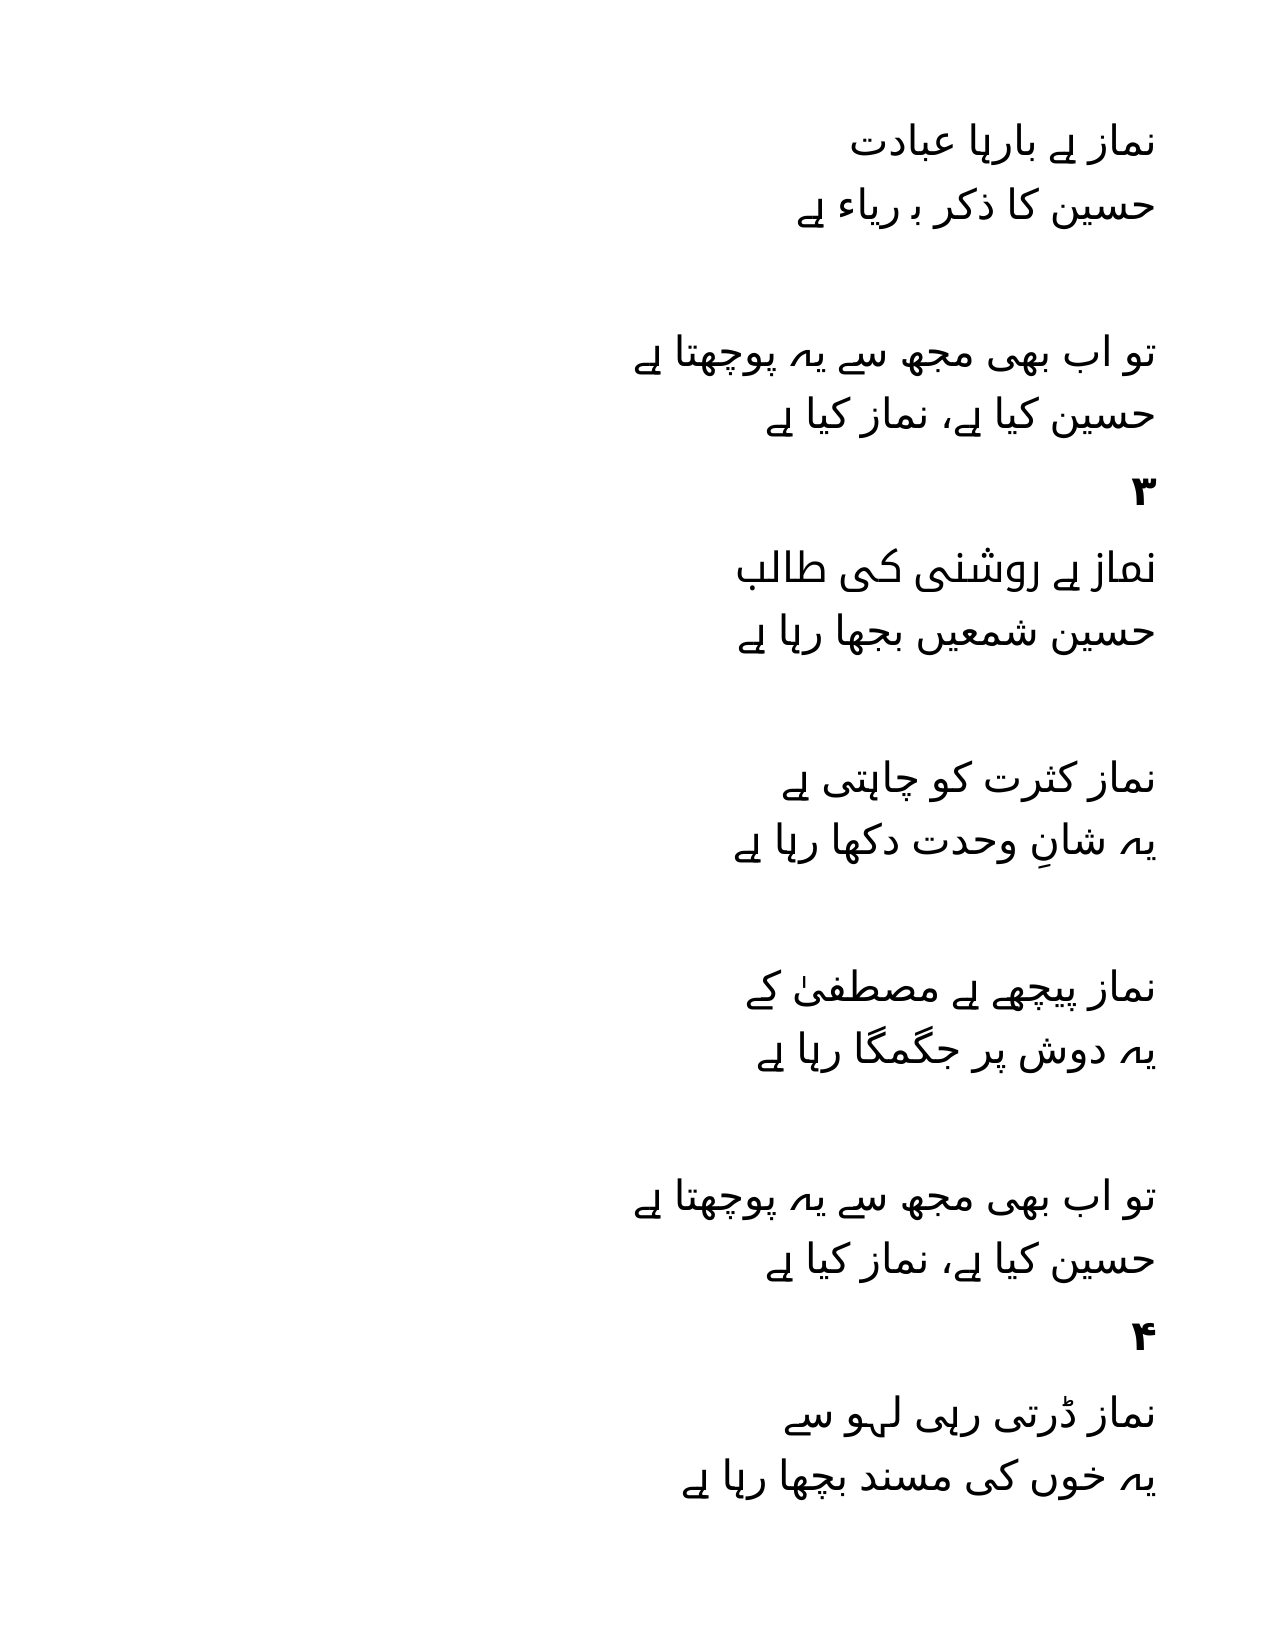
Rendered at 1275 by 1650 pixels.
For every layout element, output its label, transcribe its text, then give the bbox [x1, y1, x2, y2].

text تو اب بھی مجھ سے یہ پوچھتا ہے حسین کیا ہے، نماز کیا ہے [118, 1173, 1157, 1290]
text نماز ہے بارہا عبادت حسین کا ذکر بے ریاء ہے [118, 118, 1157, 236]
text ۴ [118, 1313, 1157, 1367]
text نماز ہے روشنی کی طالب حسین شمعیں بجھا رہا ہے [118, 546, 1157, 662]
text نماز کثرت کو چاہتی ہے یہ شانِ وحدت دکھا رہا ہے [118, 755, 1157, 872]
text ۳ [118, 468, 1157, 523]
text نماز ڈرتی رہی لہو سے یہ خوں کی مسند بچھا رہا ہے [118, 1390, 1157, 1507]
text نماز پیچھے ہے مصطفیٰ کے یہ دوش پر جگمگا رہا ہے [118, 964, 1157, 1081]
text تو اب بھی مجھ سے یہ پوچھتا ہے حسین کیا ہے، نماز کیا ہے [118, 329, 1157, 446]
